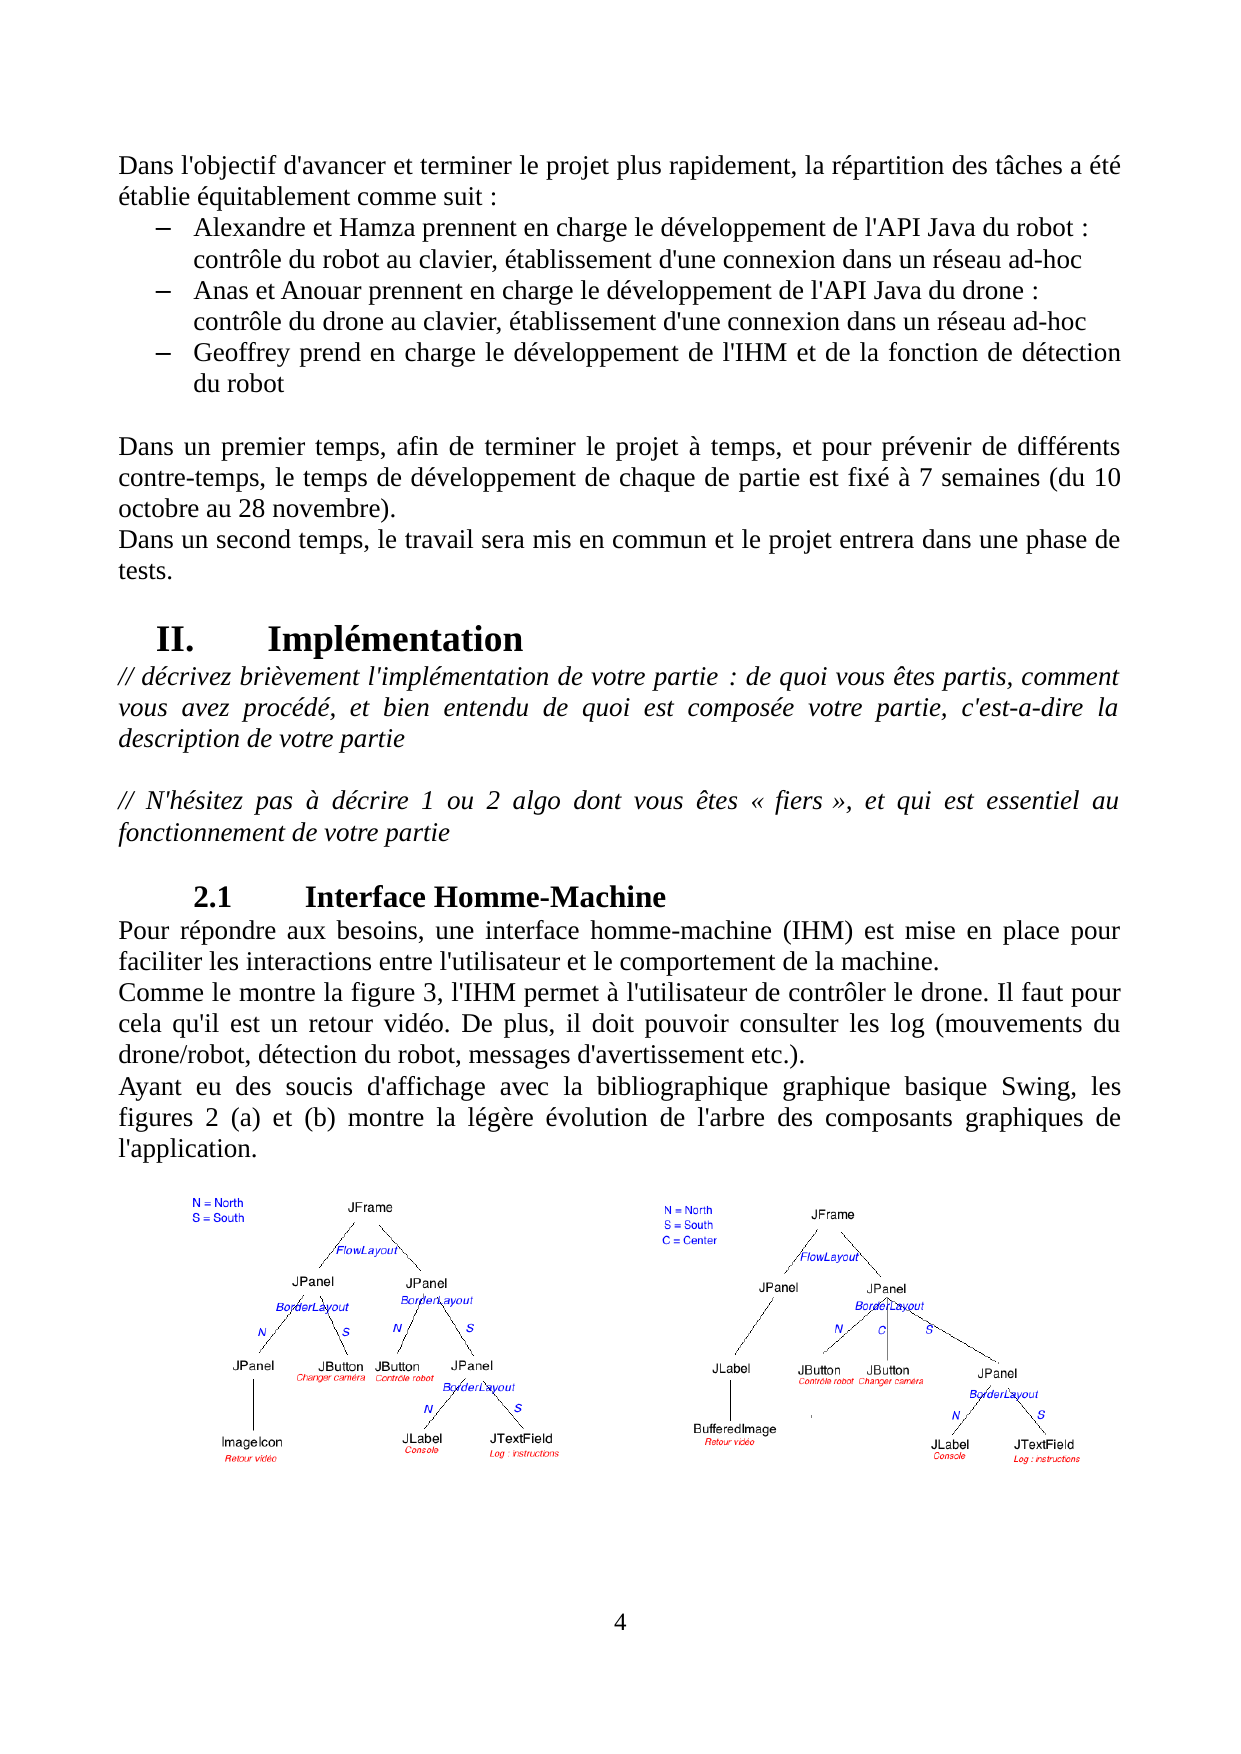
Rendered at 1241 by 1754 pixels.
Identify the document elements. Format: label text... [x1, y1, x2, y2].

list Alexandre et Hamza prennent en charge le développement de l'API Java du robot : contrôle du robot au clavier, établissement d'une connexion dans un réseau ad-hoc [156, 212, 1122, 274]
text Ayant eu des soucis d'affichage avec la bibliographique graphique basique Swing, les figures 2 (a) et (b) montre la légère évolution de l'arbre des composants graphiques de l'application. [118, 1069, 1122, 1163]
list Interface Homme-Machine [193, 878, 1122, 914]
text Dans un second temps, le travail sera mis en commun et le projet entrera dans une phase de tests. [118, 523, 1122, 586]
list Implémentation [156, 617, 1122, 660]
text Pour répondre aux besoins, une interface homme-machine (IHM) est mise en place pour faciliter les interactions entre l'utilisateur et le comportement de la machine. [118, 914, 1122, 976]
picture [123, 1172, 1109, 1573]
text Dans l'objectif d'avancer et terminer le projet plus rapidement, la répartition des tâches a été établie équitablement comme suit : [118, 149, 1122, 212]
list Anas et Anouar prennent en charge le développement de l'API Java du drone : contrôle du drone au clavier, établissement d'une connexion dans un réseau ad-hoc [156, 274, 1122, 336]
text Comme le montre la figure 3, l'IHM permet à l'utilisateur de contrôler le drone. Il faut pour cela qu'il est un retour vidéo. De plus, il doit pouvoir consulter les log (mouvements du drone/robot, détection du robot, messages d'avertissement etc.). [118, 976, 1122, 1069]
list Geoffrey prend en charge le développement de l'IHM et de la fonction de détection du robot [156, 336, 1122, 399]
text // N'hésitez pas à décrire 1 ou 2 algo dont vous êtes « fiers », et qui est essentiel au fonctionnement de votre partie [118, 784, 1122, 847]
text Dans un premier temps, afin de terminer le projet à temps, et pour prévenir de différents contre-temps, le temps de développement de chaque de partie est fixé à 7 semaines (du 10 octobre au 28 novembre). [118, 430, 1122, 523]
text // décrivez brièvement l'implémentation de votre partie : de quoi vous êtes partis, comment vous avez procédé, et bien entendu de quoi est composée votre partie, c'est-a-dire la description de votre partie [118, 660, 1122, 753]
